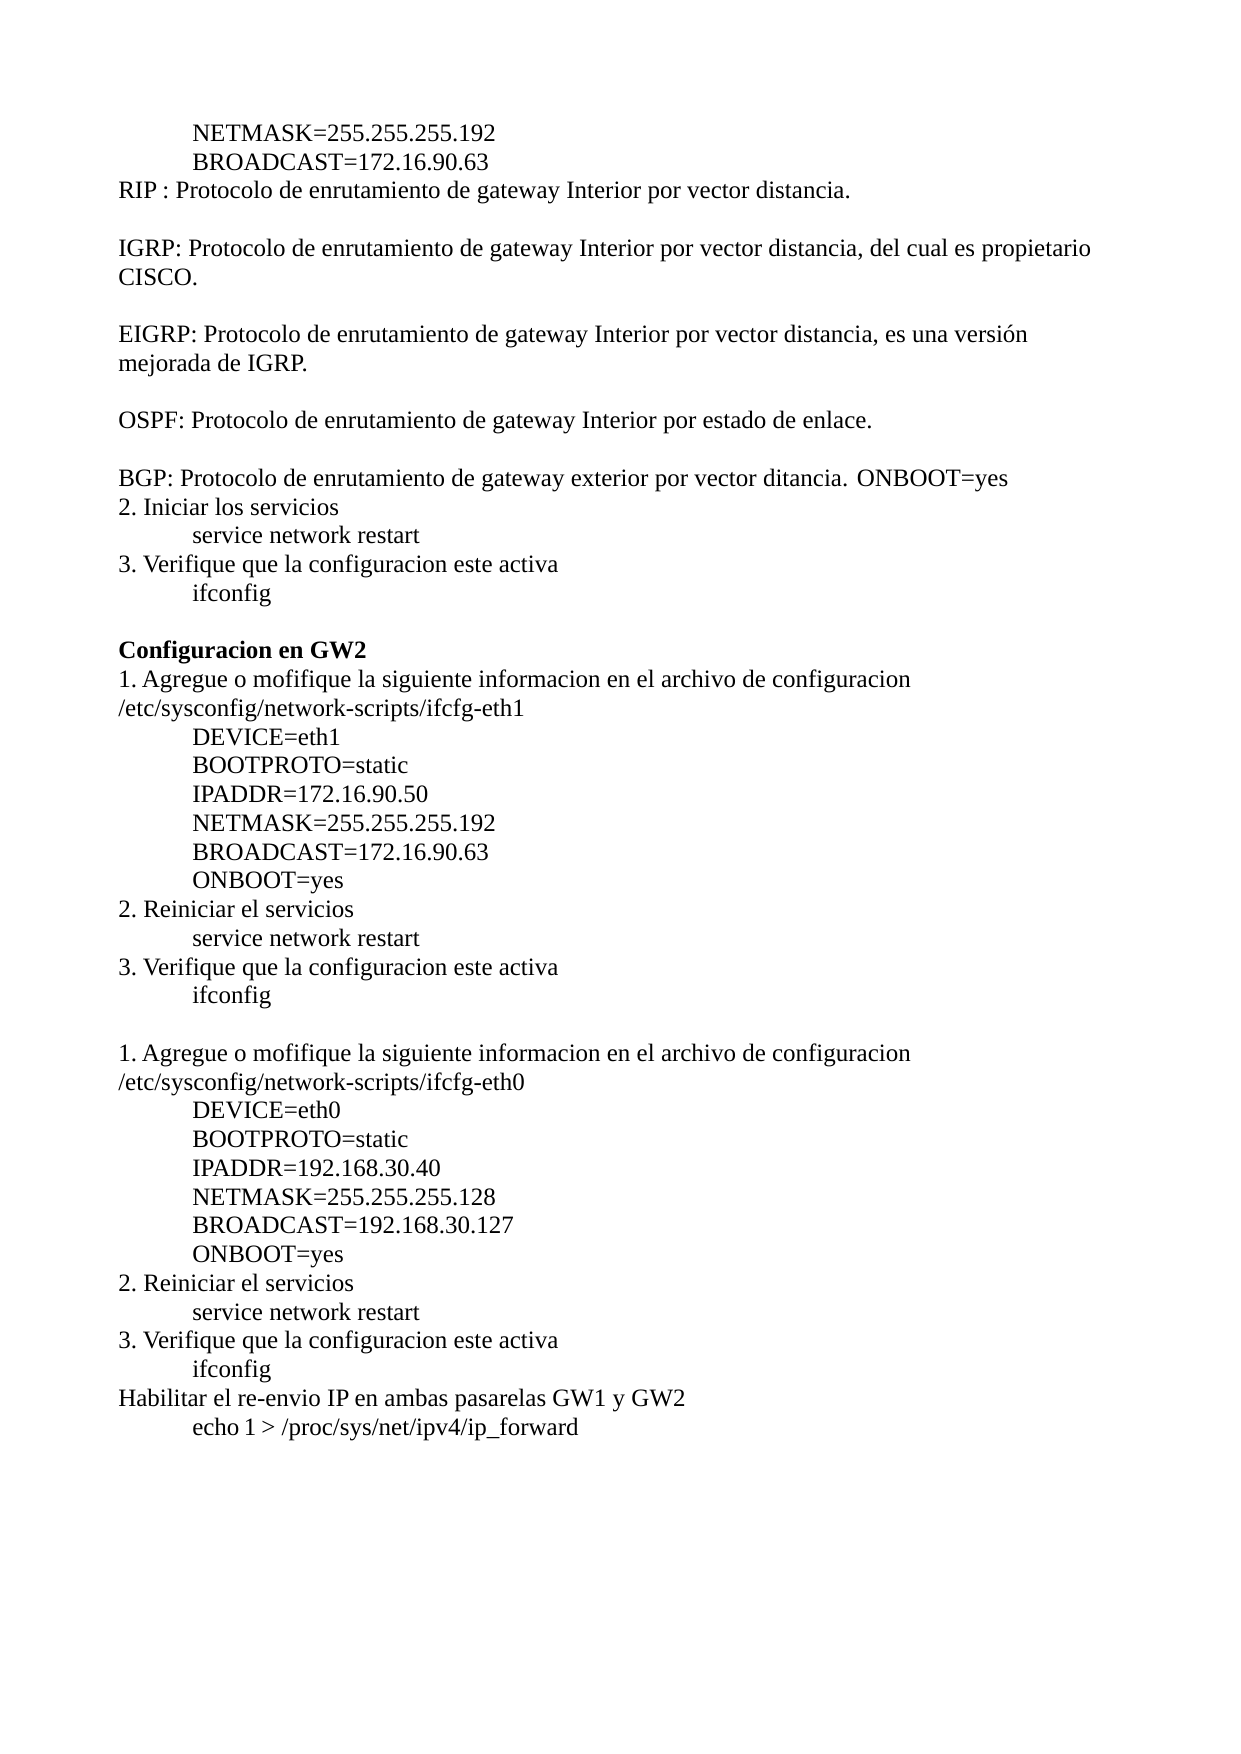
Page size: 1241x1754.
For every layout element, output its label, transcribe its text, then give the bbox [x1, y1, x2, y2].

text BOOTPROTO=static [118, 1124, 1122, 1153]
text ONBOOT=yes [118, 1239, 1122, 1268]
text RIP : Protocolo de enrutamiento de gateway Interior por vector distancia. [118, 176, 1122, 204]
text NETMASK=255.255.255.192 [118, 808, 1122, 837]
text NETMASK=255.255.255.192 [118, 118, 1122, 147]
text Configuracion en GW2 [118, 636, 1122, 664]
text NETMASK=255.255.255.128 [118, 1182, 1122, 1211]
text BROADCAST=192.168.30.127 [118, 1211, 1122, 1239]
text echo 1 > /proc/sys/net/ipv4/ip_forward [118, 1412, 1122, 1441]
text 3. Verifique que la configuracion este activa [118, 549, 1122, 578]
text 2. Reiniciar el servicios [118, 1268, 1122, 1297]
text 3. Verifique que la configuracion este activa [118, 1326, 1122, 1354]
text service network restart [118, 521, 1122, 549]
text ifconfig [118, 1354, 1122, 1383]
text DEVICE=eth0 [118, 1096, 1122, 1124]
text IGRP: Protocolo de enrutamiento de gateway Interior por vector distancia, del cual es propietario CISCO. [118, 233, 1122, 291]
text ifconfig [118, 981, 1122, 1009]
text IPADDR=192.168.30.40 [118, 1153, 1122, 1182]
text ifconfig [118, 578, 1122, 607]
text 1. Agregue o mofifique la siguiente informacion en el archivo de configuracion /etc/sysconfig/network-scripts/ifcfg-eth1 [118, 664, 1122, 722]
text ONBOOT=yes [118, 866, 1122, 894]
text BOOTPROTO=static [118, 751, 1122, 779]
text Habilitar el re-envio IP en ambas pasarelas GW1 y GW2 [118, 1383, 1122, 1412]
text OSPF: Protocolo de enrutamiento de gateway Interior por estado de enlace. [118, 406, 1122, 434]
text service network restart [118, 923, 1122, 952]
text IPADDR=172.16.90.50 [118, 779, 1122, 808]
text BROADCAST=172.16.90.63 [118, 147, 1122, 176]
text DEVICE=eth1 [118, 722, 1122, 751]
text BGP: Protocolo de enrutamiento de gateway exterior por vector ditancia. ONBOOT=yes [118, 463, 1122, 492]
text service network restart [118, 1297, 1122, 1326]
text BROADCAST=172.16.90.63 [118, 837, 1122, 866]
text EIGRP: Protocolo de enrutamiento de gateway Interior por vector distancia, es una versión mejorada de IGRP. [118, 319, 1122, 377]
text 2. Reiniciar el servicios [118, 894, 1122, 923]
text 1. Agregue o mofifique la siguiente informacion en el archivo de configuracion /etc/sysconfig/network-scripts/ifcfg-eth0 [118, 1038, 1122, 1096]
text 3. Verifique que la configuracion este activa [118, 952, 1122, 981]
text 2. Iniciar los servicios [118, 492, 1122, 521]
